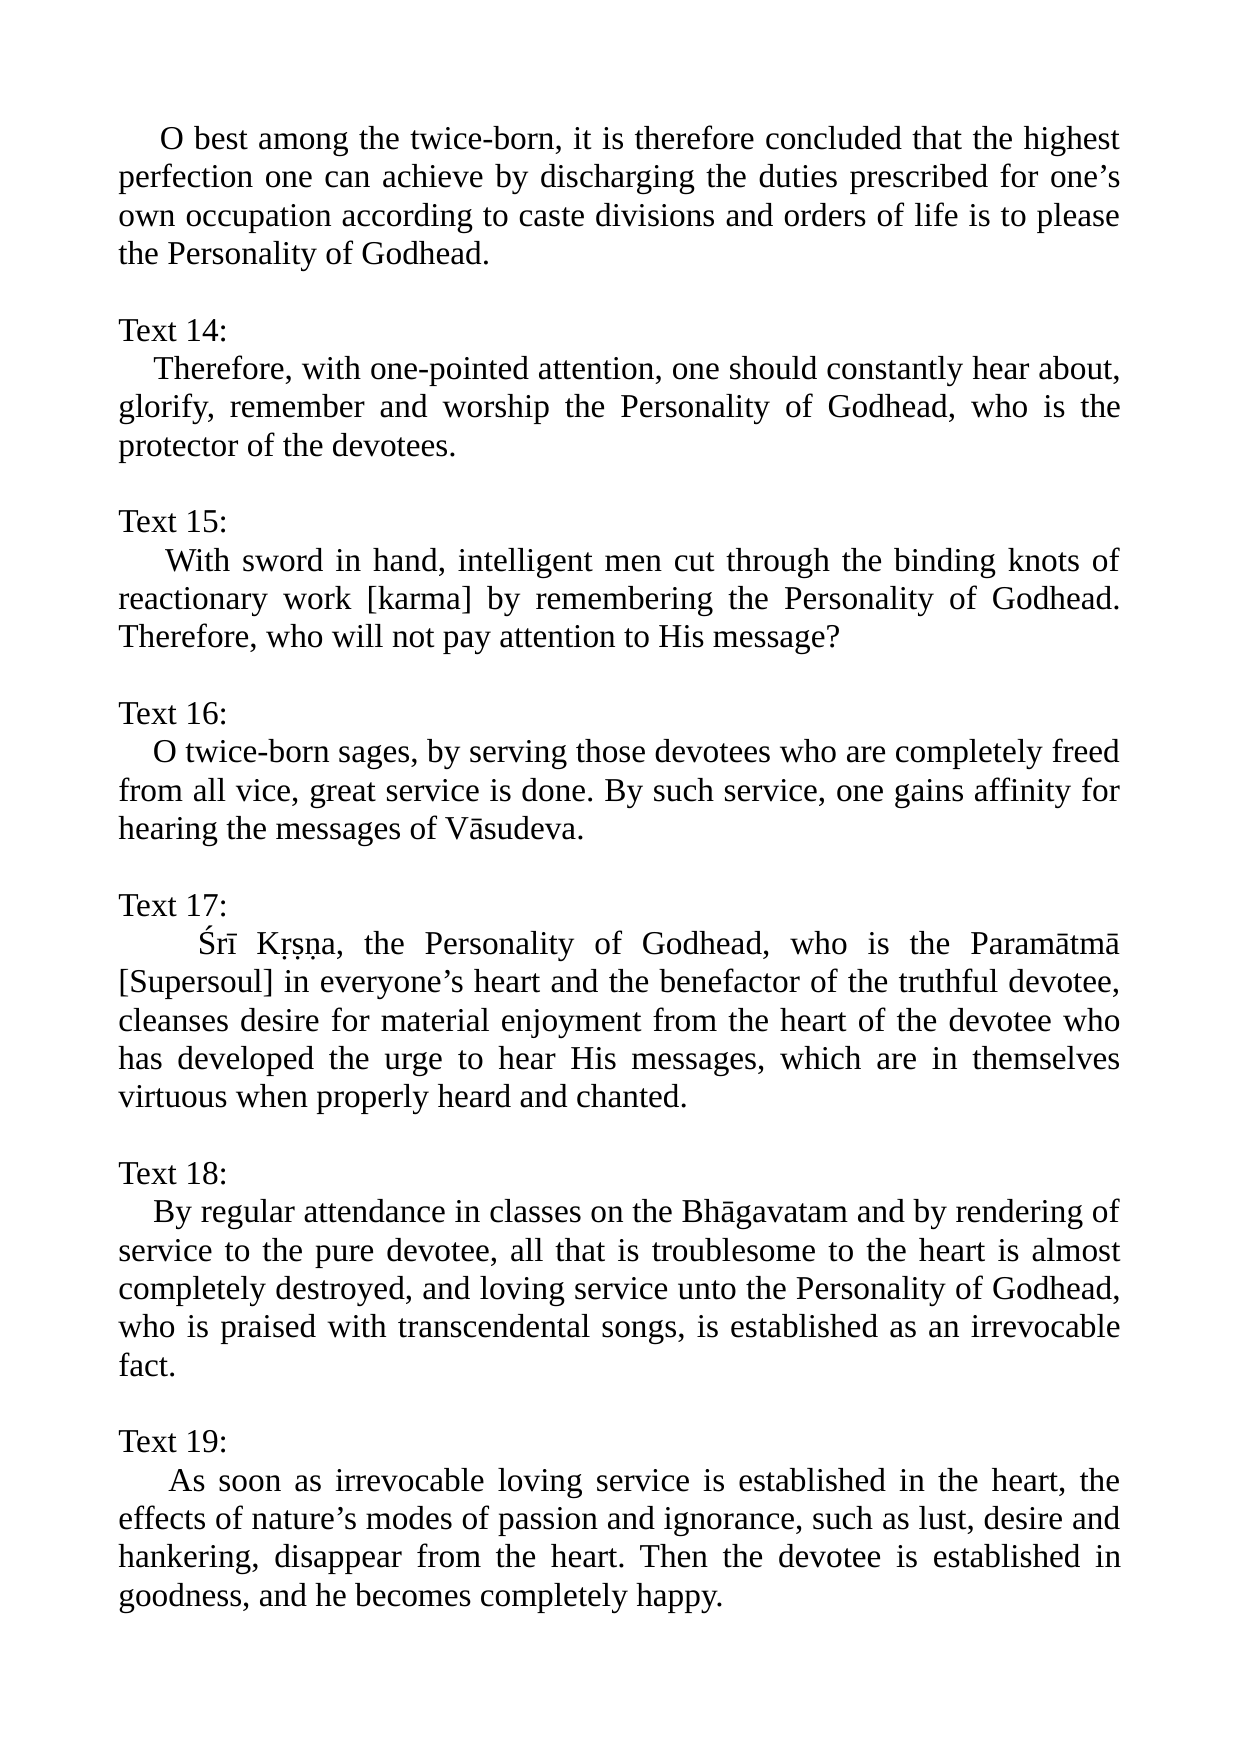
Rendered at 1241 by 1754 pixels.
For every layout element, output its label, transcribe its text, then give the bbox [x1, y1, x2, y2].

text Śrī Kṛṣṇa, the Personality of Godhead, who is the Paramātmā [Supersoul] in everyone’s heart and the benefactor of the truthful devotee, cleanses desire for material enjoyment from the heart of the devotee who has developed the urge to hear His messages, which are in themselves virtuous when properly heard and chanted. [118, 923, 1122, 1115]
text O best among the twice-born, it is therefore concluded that the highest perfection one can achieve by discharging the duties prescribed for one’s own occupation according to caste divisions and orders of life is to please the Personality of Godhead. [118, 118, 1122, 271]
text O twice-born sages, by serving those devotees who are completely freed from all vice, great service is done. By such service, one gains affinity for hearing the messages of Vāsudeva. [118, 731, 1122, 846]
text Text 15: [118, 501, 1122, 540]
text Therefore, with one-pointed attention, one should constantly hear about, glorify, remember and worship the Personality of Godhead, who is the protector of the devotees. [118, 348, 1122, 463]
text Text 16: [118, 693, 1122, 731]
text With sword in hand, intelligent men cut through the binding knots of reactionary work [karma] by remembering the Personality of Godhead. Therefore, who will not pay attention to His message? [118, 540, 1122, 655]
text Text 19: [118, 1421, 1122, 1460]
text By regular attendance in classes on the Bhāgavatam and by rendering of service to the pure devotee, all that is troublesome to the heart is almost completely destroyed, and loving service unto the Personality of Godhead, who is praised with transcendental songs, is established as an irrevocable fact. [118, 1191, 1122, 1383]
text As soon as irrevocable loving service is established in the heart, the effects of nature’s modes of passion and ignorance, such as lust, desire and hankering, disappear from the heart. Then the devotee is established in goodness, and he becomes completely happy. [118, 1460, 1122, 1613]
text Text 17: [118, 885, 1122, 923]
text Text 18: [118, 1153, 1122, 1191]
text Text 14: [118, 310, 1122, 348]
